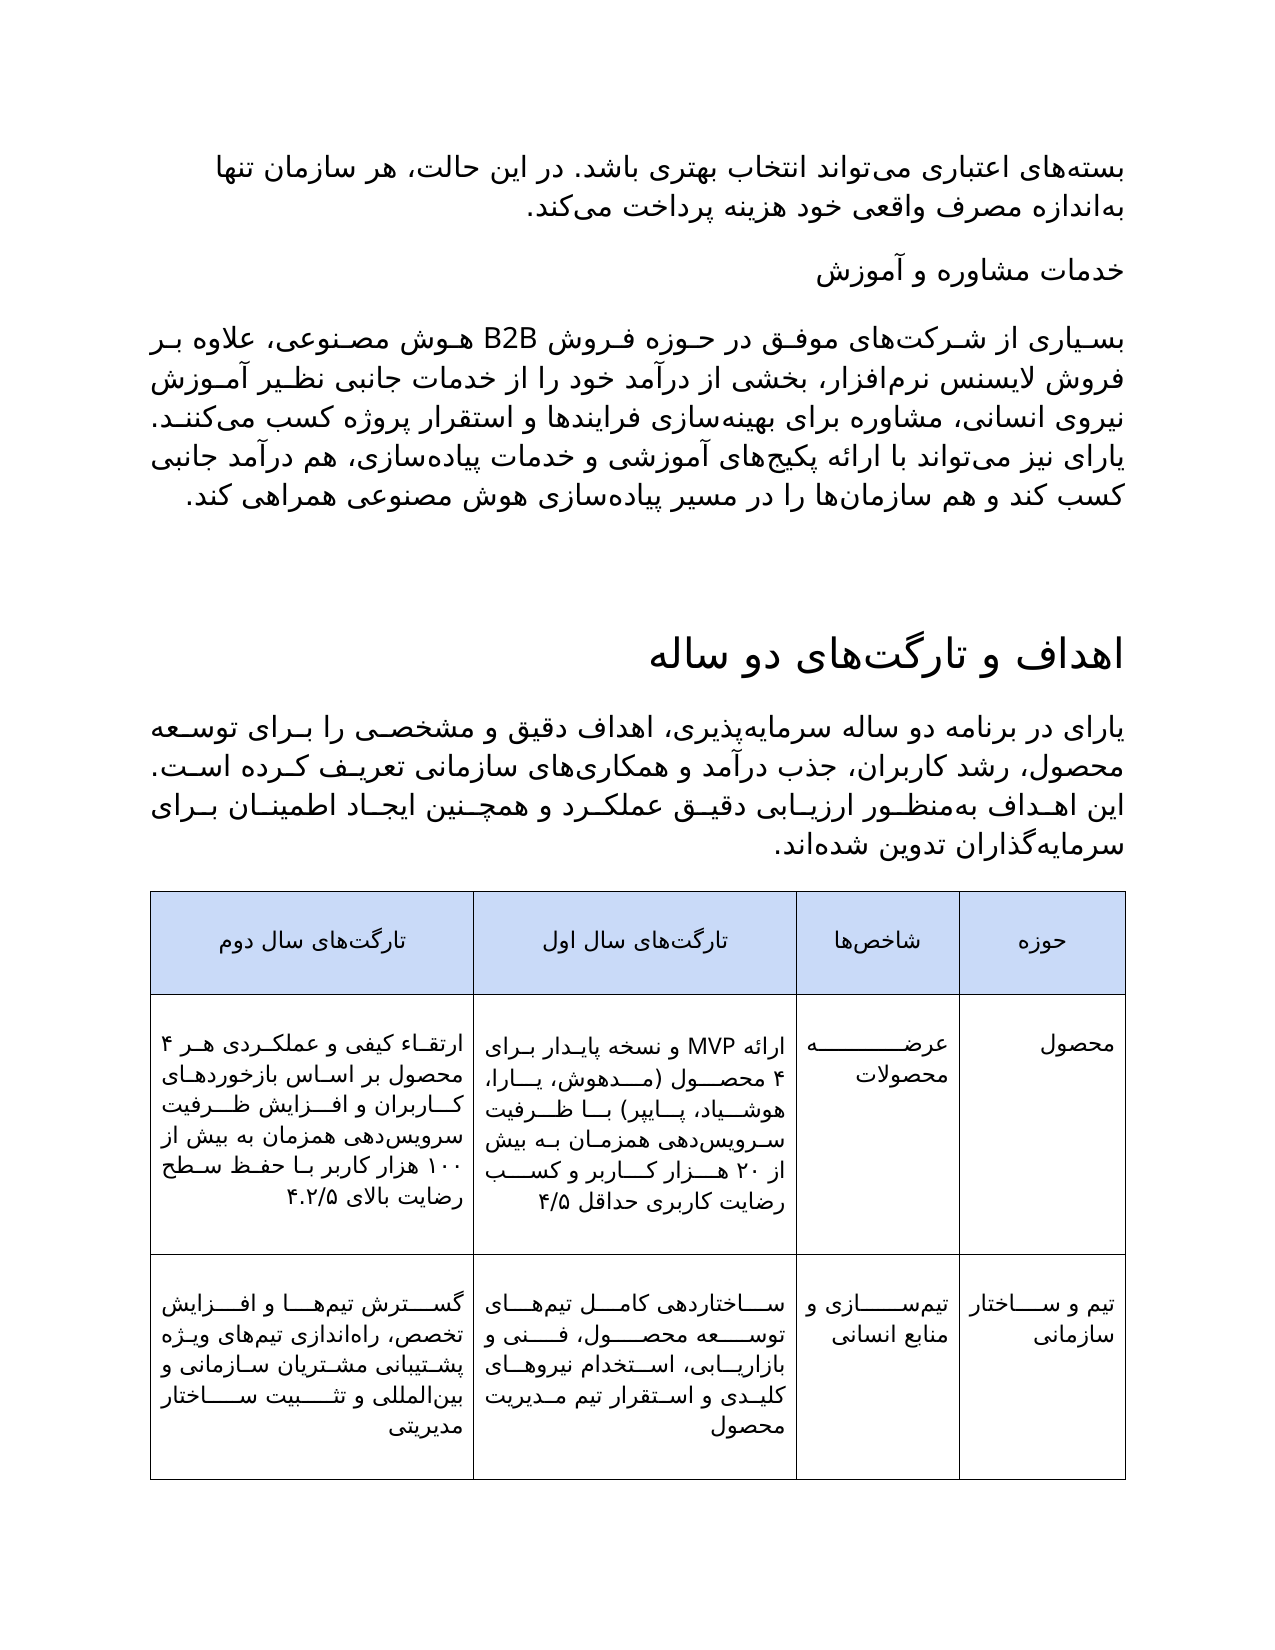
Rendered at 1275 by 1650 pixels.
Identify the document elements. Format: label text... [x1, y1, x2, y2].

text خدمات مشاوره و آموزش [150, 253, 1125, 287]
table_header حوزه [960, 892, 1125, 994]
table_cell گسترش تیم‌ها و افزایش تخصص، راه‌اندازی تیم‌های ویژه پشتیبانی مشتریان سازمانی و بین‌المللی و تثبیت ساختار مدیریتی [151, 1255, 473, 1479]
text یارای در برنامه دو ساله سرمایه‌پذیری، اهداف دقیق و مشخصی را برای توسعه محصول، رشد کاربران، جذب درآمد و همکاری‌های سازمانی تعریف کرده است. این اهداف به‌منظور ارزیابی دقیق عملکرد و همچنین ایجاد اطمینان برای سرمایه‌گذاران تدوین شده‌اند. [150, 710, 1125, 861]
table_cell ارائه MVP و نسخه پایدار برای ۴ محصول (مدهوش، یارا، هوشیاد، پایپر) با ظرفیت سرویس‌دهی همزمان به بیش از ۲۰ هزار کاربر و کسب رضایت کاربری حداقل ۴/۵ [474, 995, 796, 1254]
table_cell ساختاردهی کامل تیم‌های توسعه محصول، فنی و بازاریابی، استخدام نیروهای کلیدی و استقرار تیم مدیریت محصول [474, 1255, 796, 1479]
table_cell تیم‌سازی و منابع انسانی [797, 1255, 959, 1479]
text بسیاری از شرکت‌های موفق در حوزه فروش B2B هوش مصنوعی، علاوه بر فروش لایسنس نرم‌افزار، بخشی از درآمد خود را از خدمات جانبی نظیر آموزش نیروی انسانی، مشاوره برای بهینه‌سازی فرایندها و استقرار پروژه کسب می‌کنند. یارای نیز می‌تواند با ارائه پکیج‌های آموزشی و خدمات پیاده‌سازی، هم درآمد جانبی کسب کند و هم سازمان‌ها را در مسیر پیاده‌سازی هوش مصنوعی همراهی کند. [150, 317, 1125, 512]
table_header تارگت‌های سال دوم [151, 892, 473, 994]
table_cell ارتقاء کیفی و عملکردی هر ۴ محصول بر اساس بازخوردهای کاربران و افزایش ظرفیت سرویس‌دهی همزمان به بیش از ۱۰۰ هزار کاربر با حفظ سطح رضایت بالای ۴.۲/۵ [151, 995, 473, 1254]
table_header شاخص‌ها [797, 892, 959, 994]
table_cell تیم و ساختار سازمانی [960, 1255, 1125, 1479]
table_header تارگت‌های سال اول [474, 892, 796, 994]
text سازمان‌ها می‌توانند بسته به نوع کاربری و حجم پردازش مورد نیاز، از قراردادهای سالانه استفاده کنند که شامل پشتیبانی حرفه‌ای، به‌روزرسانی مداوم و خدمات مشاوره‌ای است. در مواردی که حجم استفاده از سرویس متغیر یا وابسته به فصل‌های کاری متفاوت باشد، مدل مبتنی بر مصرف (Pay-as-you-go) یا بسته‌های اعتباری می‌تواند انتخاب بهتری باشد. در این حالت، هر سازمان تنها به‌اندازه مصرف واقعی خود هزینه پرداخت می‌کند. [150, 150, 1125, 223]
subtitle اهداف و تارگت‌های دو ساله [150, 630, 1125, 678]
table_cell محصول [960, 995, 1125, 1254]
table_cell عرضه محصولات [797, 995, 959, 1254]
